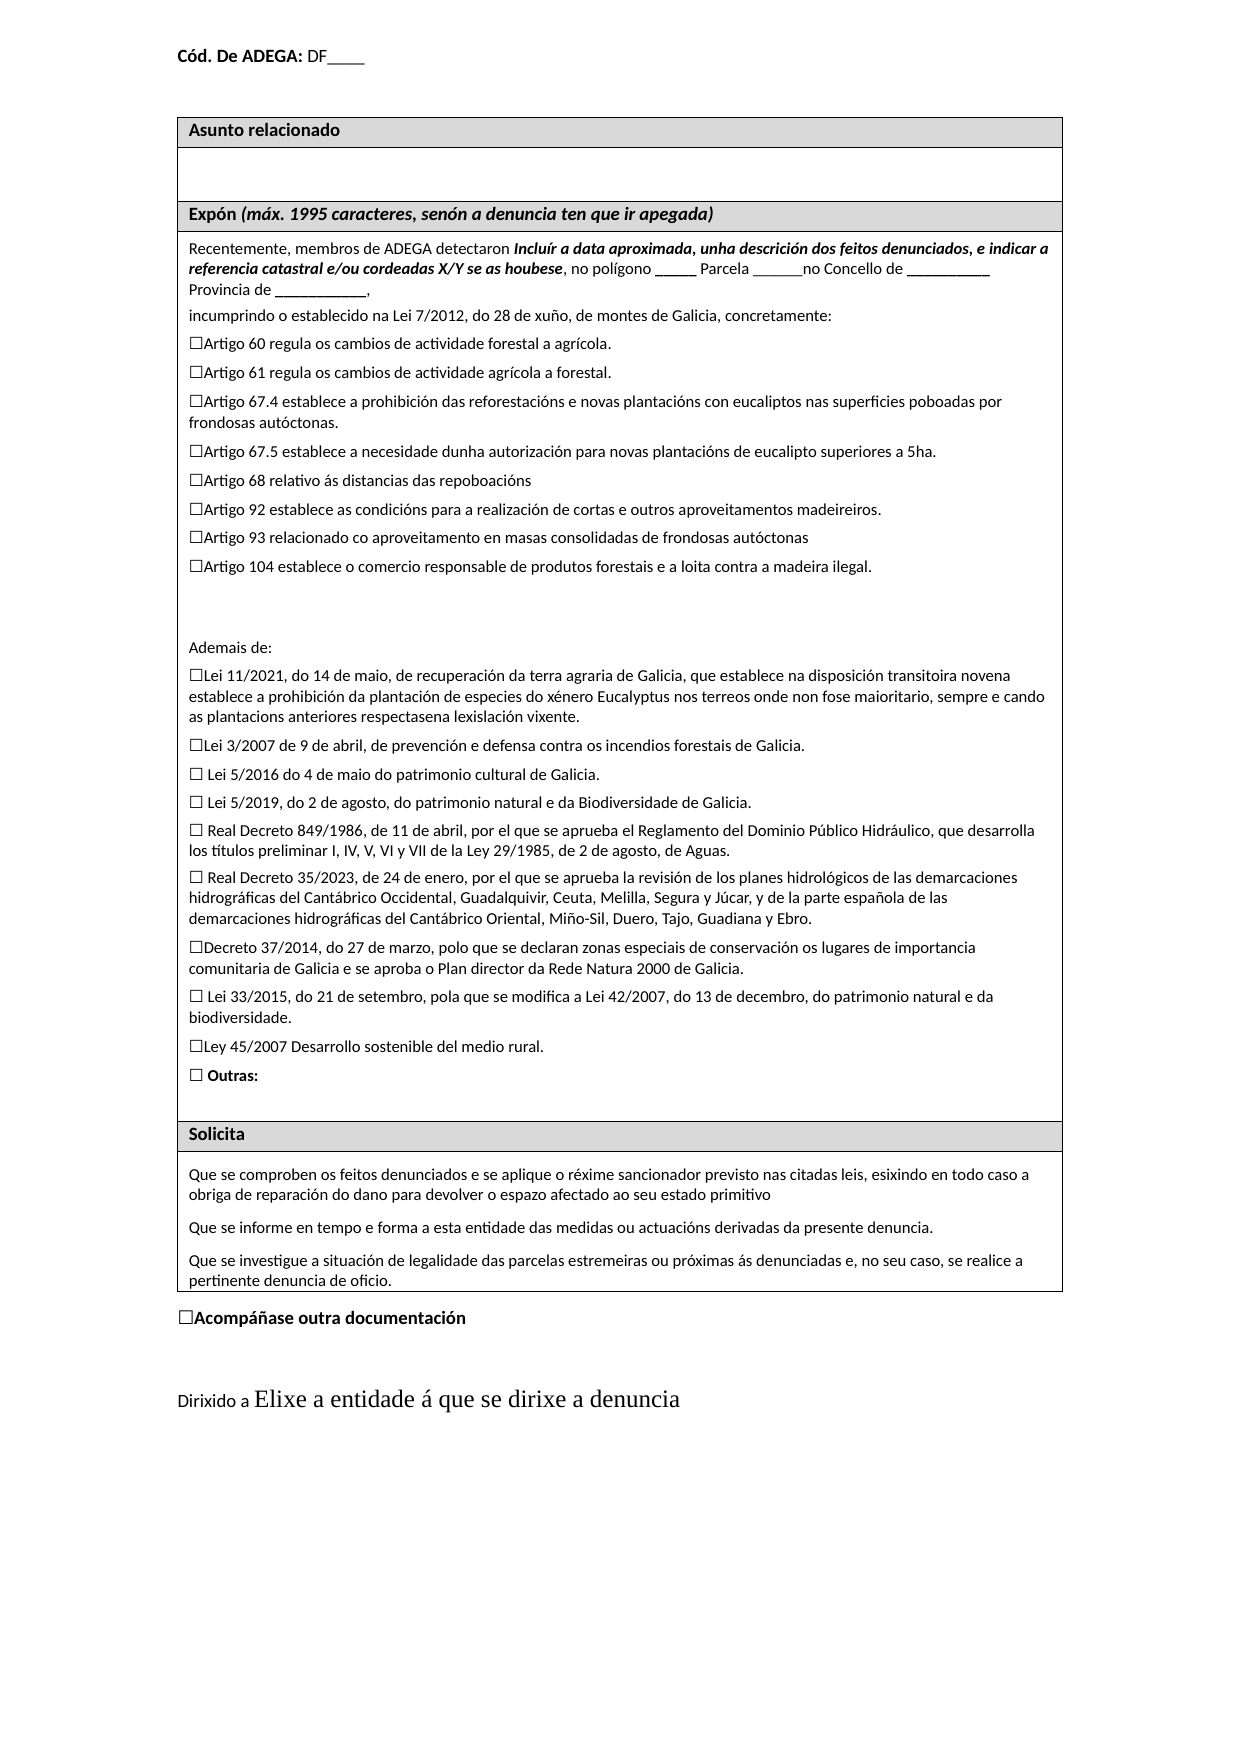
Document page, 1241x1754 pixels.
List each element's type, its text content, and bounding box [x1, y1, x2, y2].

table_cell Que se comproben os feitos denunciados e se aplique o réxime sancionador previsto nas citadas leis, esixindo en todo caso a obriga de reparación do dano para devolver o espazo afectado ao seu estado primitivo Que se informe en tempo e forma a esta entidade das medidas ou actuacións derivadas da presente denuncia. Que se investigue a situación de legalidade das parcelas estremeiras ou próximas ás denunciadas e, no seu caso, se realice a pertinente denuncia de oficio. [178, 1152, 1062, 1291]
table_cell Solicita [178, 1122, 1062, 1151]
text ☐Acompáñase outra documentación [177, 1304, 1063, 1330]
table_header Asunto relacionado [178, 118, 1062, 147]
table_cell Recentemente, membros de ADEGA detectaron Incluír a data aproximada, unha descrición dos feitos denunciados, e indicar a referencia catastral e/ou cordeadas X/Y se as houbese, no polígono _____ Parcela ______no Concello de __________ Provincia de ___________, incumprindo o establecido na Lei 7/2012, do 28 de xuño, de montes de Galicia, concretamente: ☐Artigo 60 regula os cambios de actividade forestal a agrícola. ☐Artigo 61 regula os cambios de actividade agrícola a forestal. ☐Artigo 67.4 establece a prohibición das reforestacións e novas plantacións con eucaliptos nas superficies poboadas por frondosas autóctonas. ☐Artigo 67.5 establece a necesidade dunha autorización para novas plantacións de eucalipto superiores a 5ha. ☐Artigo 68 relativo ás distancias das repoboacións ☐Artigo 92 establece as condicións para a realización de cortas e outros aproveitamentos madeireiros. ☐Artigo 93 relacionado co aproveitamento en masas consolidadas de frondosas autóctonas ☐Artigo 104 establece o comercio responsable de produtos forestais e a loita contra a madeira ilegal. Ademais de: ☐Lei 11/2021, do 14 de maio, de recuperación da terra agraria de Galicia, que establece na disposición transitoira novena establece a prohibición da plantación de especies do xénero Eucalyptus nos terreos onde non fose maioritario, sempre e cando as plantacions anteriores respectasena lexislación vixente. ☐Lei 3/2007 de 9 de abril, de prevención e defensa contra os incendios forestais de Galicia. ☐ Lei 5/2016 do 4 de maio do patrimonio cultural de Galicia. ☐ Lei 5/2019, do 2 de agosto, do patrimonio natural e da Biodiversidade de Galicia. ☐ Real Decreto 849/1986, de 11 de abril, por el que se aprueba el Reglamento del Dominio Público Hidráulico, que desarrolla los títulos preliminar I, IV, V, VI y VII de la Ley 29/1985, de 2 de agosto, de Aguas. ☐ Real Decreto 35/2023, de 24 de enero, por el que se aprueba la revisión de los planes hidrológicos de las demarcaciones hidrográficas del Cantábrico Occidental, Guadalquivir, Ceuta, Melilla, Segura y Júcar, y de la parte española de las demarcaciones hidrográficas del Cantábrico Oriental, Miño-Sil, Duero, Tajo, Guadiana y Ebro. ☐Decreto 37/2014, do 27 de marzo, polo que se declaran zonas especiais de conservación os lugares de importancia comunitaria de Galicia e se aproba o Plan director da Rede Natura 2000 de Galicia. ☐ Lei 33/2015, do 21 de setembro, pola que se modifica a Lei 42/2007, do 13 de decembro, do patrimonio natural e da biodiversidade. ☐Ley 45/2007 Desarrollo sostenible del medio rural. ☐ Outras: [178, 232, 1062, 1121]
table_cell [178, 148, 1062, 201]
text Dirixido a Elixe a entidade á que se dirixe a denuncia [177, 1384, 1063, 1413]
table_cell Expón (máx. 1995 caracteres, senón a denuncia ten que ir apegada) [178, 202, 1062, 231]
text Cód. De ADEGA: DF____ [177, 44, 1063, 67]
